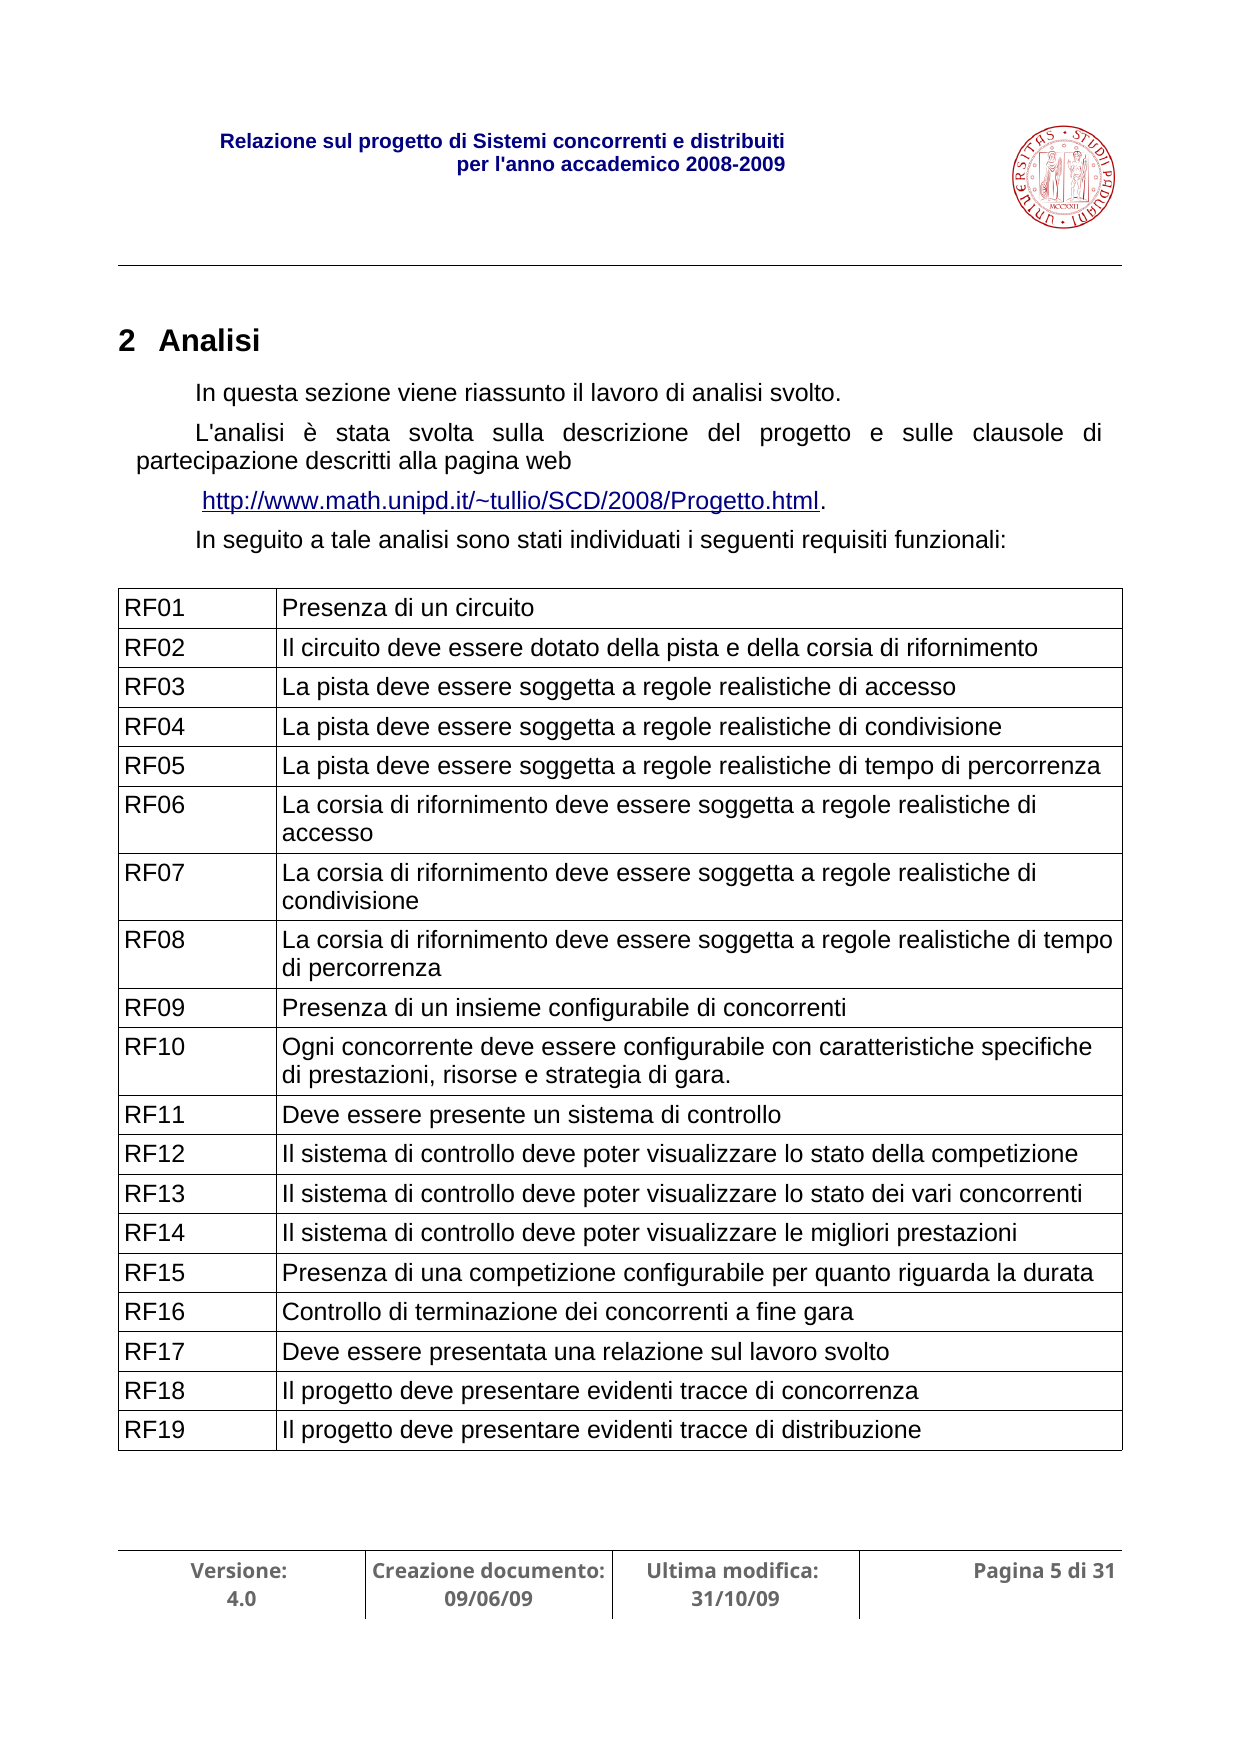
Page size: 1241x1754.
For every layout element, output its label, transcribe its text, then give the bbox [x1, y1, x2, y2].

table_header RF01 [119, 589, 276, 628]
subtitle Analisi [118, 323, 1122, 358]
table_cell La pista deve essere soggetta a regole realistiche di tempo di percorrenza [277, 747, 1122, 786]
table_cell Deve essere presentata una relazione sul lavoro svolto [277, 1332, 1122, 1371]
table_cell Il sistema di controllo deve poter visualizzare le migliori prestazioni [277, 1214, 1122, 1252]
table_cell RF13 [119, 1175, 276, 1213]
table_cell RF14 [119, 1214, 276, 1252]
table_cell RF03 [119, 668, 276, 707]
table_header Presenza di un circuito [277, 589, 1122, 628]
table_cell RF09 [119, 989, 276, 1027]
text http://www.math.unipd.it/~tullio/SCD/2008/Progetto.html. [136, 487, 1104, 514]
table_cell RF19 [119, 1411, 276, 1450]
table_cell RF02 [119, 629, 276, 667]
table_cell La pista deve essere soggetta a regole realistiche di accesso [277, 668, 1122, 707]
text In seguito a tale analisi sono stati individuati i seguenti requisiti funzionali: [136, 526, 1104, 554]
table_cell Presenza di un insieme configurabile di concorrenti [277, 989, 1122, 1027]
table_cell RF08 [119, 921, 276, 988]
table_cell Controllo di terminazione dei concorrenti a fine gara [277, 1293, 1122, 1331]
text L'analisi è stata svolta sulla descrizione del progetto e sulle clausole di partecipazione descritti alla pagina web [136, 419, 1104, 475]
table_cell Il sistema di controllo deve poter visualizzare lo stato dei vari concorrenti [277, 1175, 1122, 1213]
table_cell RF18 [119, 1372, 276, 1410]
table_cell La corsia di rifornimento deve essere soggetta a regole realistiche di accesso [277, 787, 1122, 853]
table_cell RF12 [119, 1135, 276, 1173]
table_cell RF06 [119, 787, 276, 853]
table_cell Il progetto deve presentare evidenti tracce di distribuzione [277, 1411, 1122, 1450]
table_cell Deve essere presente un sistema di controllo [277, 1096, 1122, 1134]
table_cell Il circuito deve essere dotato della pista e della corsia di rifornimento [277, 629, 1122, 667]
table_cell RF10 [119, 1028, 276, 1094]
table_cell La corsia di rifornimento deve essere soggetta a regole realistiche di tempo di percorrenza [277, 921, 1122, 988]
table_cell Presenza di una competizione configurabile per quanto riguarda la durata [277, 1254, 1122, 1292]
table_cell Il sistema di controllo deve poter visualizzare lo stato della competizione [277, 1135, 1122, 1173]
table_cell Il progetto deve presentare evidenti tracce di concorrenza [277, 1372, 1122, 1410]
table_cell La pista deve essere soggetta a regole realistiche di condivisione [277, 708, 1122, 746]
table_cell RF17 [119, 1332, 276, 1371]
table_cell RF04 [119, 708, 276, 746]
table_cell RF05 [119, 747, 276, 786]
picture [1010, 123, 1117, 231]
text In questa sezione viene riassunto il lavoro di analisi svolto. [136, 379, 1104, 407]
table_cell Ogni concorrente deve essere configurabile con caratteristiche specifiche di prestazioni, risorse e strategia di gara. [277, 1028, 1122, 1094]
table_cell RF11 [119, 1096, 276, 1134]
table_cell RF16 [119, 1293, 276, 1331]
table_cell RF15 [119, 1254, 276, 1292]
table_cell La corsia di rifornimento deve essere soggetta a regole realistiche di condivisione [277, 854, 1122, 920]
table_cell RF07 [119, 854, 276, 920]
